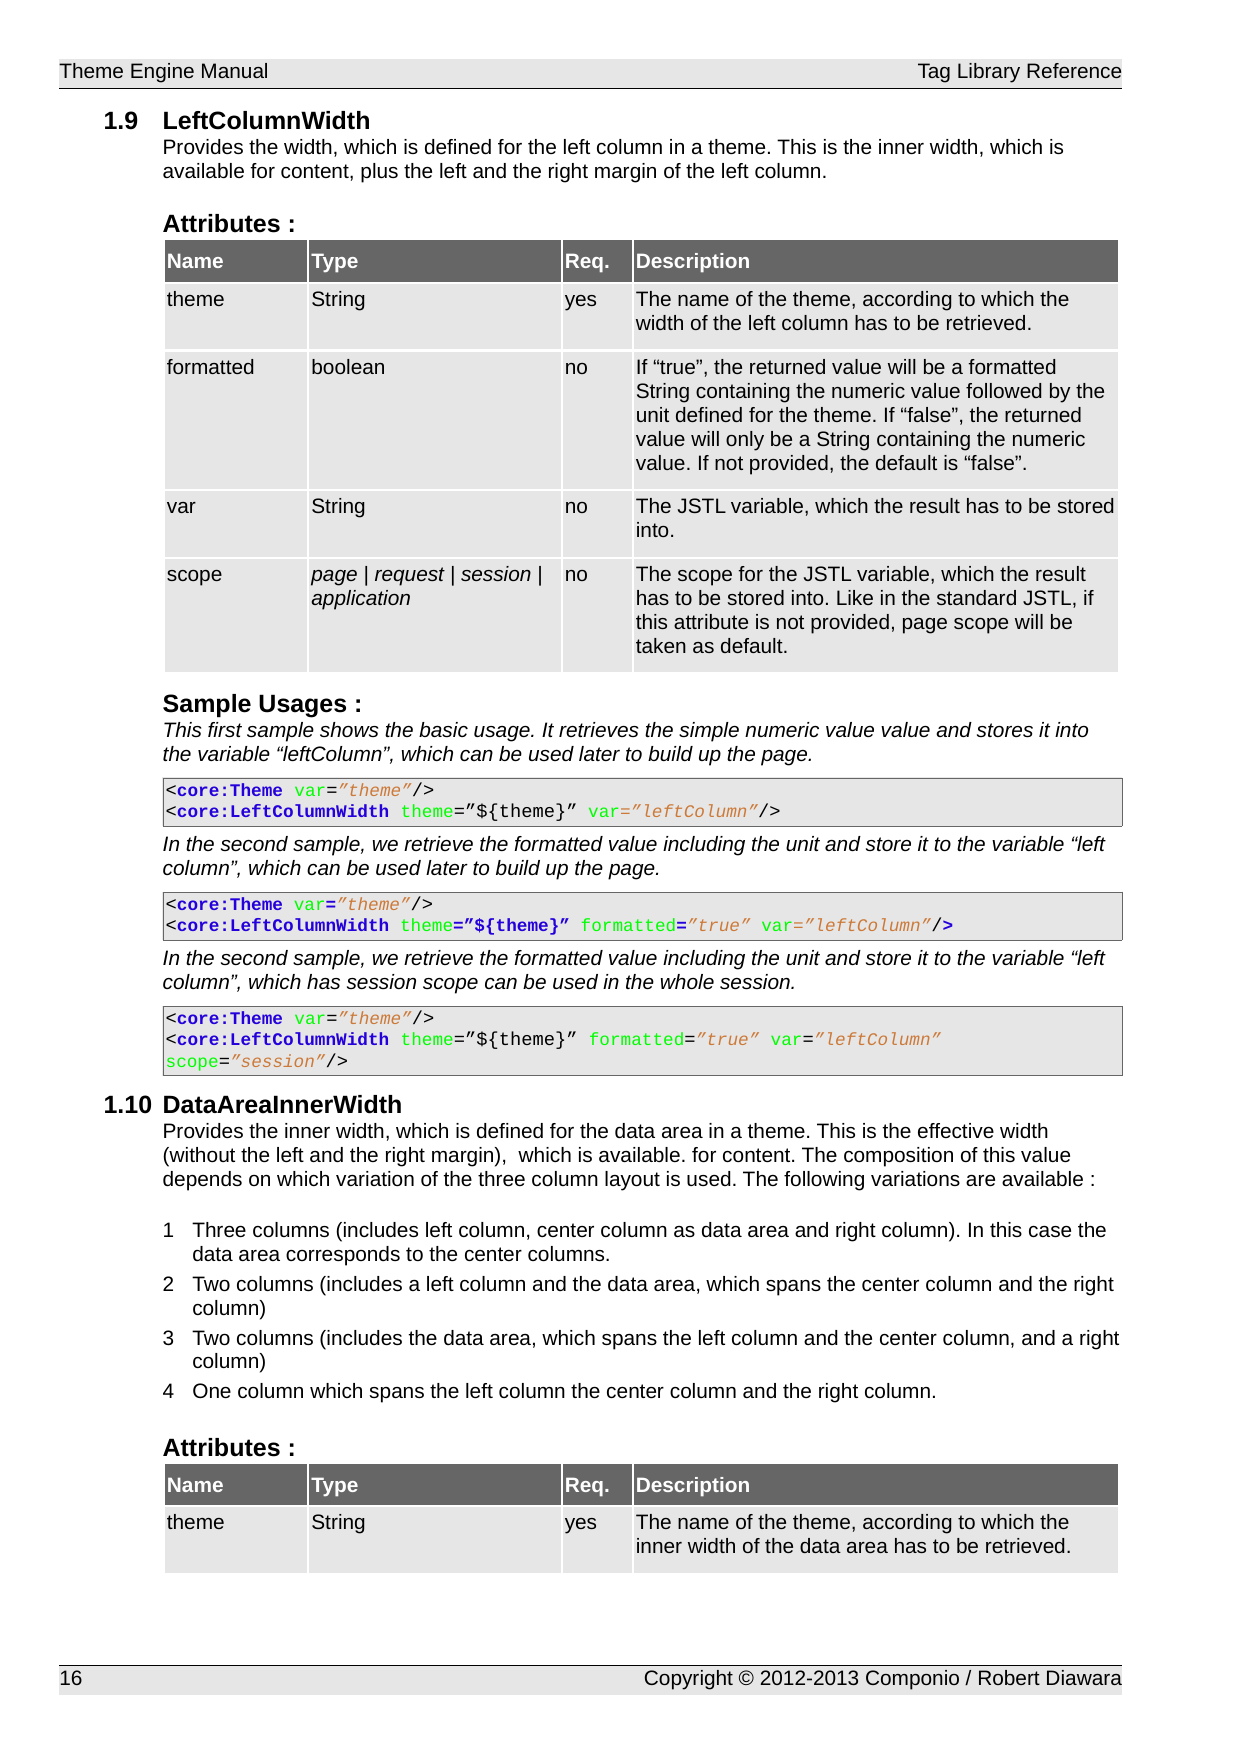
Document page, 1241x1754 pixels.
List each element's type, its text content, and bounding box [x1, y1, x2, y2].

table_cell String [309, 491, 561, 557]
table_cell String [309, 1507, 561, 1573]
table_header Type [309, 1464, 561, 1505]
table_cell String [309, 284, 561, 349]
subtitle Attributes : [162, 1433, 1122, 1461]
table_cell theme [165, 284, 307, 349]
table_cell no [563, 491, 632, 557]
table_header Description [634, 1464, 1118, 1505]
subtitle DataAreaInnerWidth [103, 1090, 1122, 1119]
table_header Description [634, 240, 1118, 282]
list Two columns (includes the data area, which spans the left column and the center column, and a right column) [162, 1325, 1122, 1373]
table_cell scope [165, 559, 307, 672]
table_header Name [165, 1464, 307, 1505]
table_cell If “true”, the returned value will be a formatted String containing the numeric value followed by the unit defined for the theme. If “false”, the returned value will only be a String containing the numeric value. If not provided, the default is “false”. [634, 352, 1118, 489]
table_cell yes [563, 1507, 632, 1573]
text This first sample shows the basic usage. It retrieves the simple numeric value value and stores it into the variable “leftColumn”, which can be used later to build up the page. [162, 718, 1122, 766]
text In the second sample, we retrieve the formatted value including the unit and store it to the variable “left column”, which has session scope can be used in the whole session. [162, 946, 1122, 994]
table_header Type [309, 240, 561, 282]
list One column which spans the left column the center column and the right column. [162, 1379, 1122, 1403]
text <core:Theme var=”theme”/> <core:LeftColumnWidth theme=”${theme}” formatted=”true” var=”leftColumn” scope=”session”/> [164, 1007, 1122, 1075]
table_cell The name of the theme, according to which the inner width of the data area has to be retrieved. [634, 1507, 1118, 1573]
subtitle Attributes : [162, 209, 1122, 238]
text In the second sample, we retrieve the formatted value including the unit and store it to the variable “left column”, which can be used later to build up the page. [162, 832, 1122, 880]
list Two columns (includes a left column and the data area, which spans the center column and the right column) [162, 1271, 1122, 1319]
table_cell page | request | session | application [309, 559, 561, 672]
subtitle Sample Usages : [162, 689, 1122, 718]
text Provides the width, which is defined for the left column in a theme. This is the inner width, which is available for content, plus the left and the right margin of the left column. [162, 135, 1122, 183]
table_cell formatted [165, 352, 307, 489]
list Three columns (includes left column, center column as data area and right column). In this case the data area corresponds to the center columns. [162, 1218, 1122, 1266]
table_header Req. [563, 240, 632, 282]
table_header Name [165, 240, 307, 282]
text Provides the inner width, which is defined for the data area in a theme. This is the effective width (without the left and the right margin), which is available. for content. The composition of this value depends on which variation of the three column layout is used. The following variations are available : [162, 1119, 1122, 1191]
text <core:Theme var=”theme”/> <core:LeftColumnWidth theme=”${theme}” var=”leftColumn”/> [164, 779, 1122, 826]
table_cell no [563, 352, 632, 489]
table_cell yes [563, 284, 632, 349]
table_cell boolean [309, 352, 561, 489]
table_cell The JSTL variable, which the result has to be stored into. [634, 491, 1118, 557]
table_header Req. [563, 1464, 632, 1505]
subtitle LeftColumnWidth [103, 106, 1122, 135]
table_cell The name of the theme, according to which the width of the left column has to be retrieved. [634, 284, 1118, 349]
text <core:Theme var=”theme”/> <core:LeftColumnWidth theme=”${theme}” formatted=”true” var=”leftColumn”/> [164, 893, 1122, 940]
table_cell no [563, 559, 632, 672]
table_cell var [165, 491, 307, 557]
table_cell The scope for the JSTL variable, which the result has to be stored into. Like in the standard JSTL, if this attribute is not provided, page scope will be taken as default. [634, 559, 1118, 672]
table_cell theme [165, 1507, 307, 1573]
